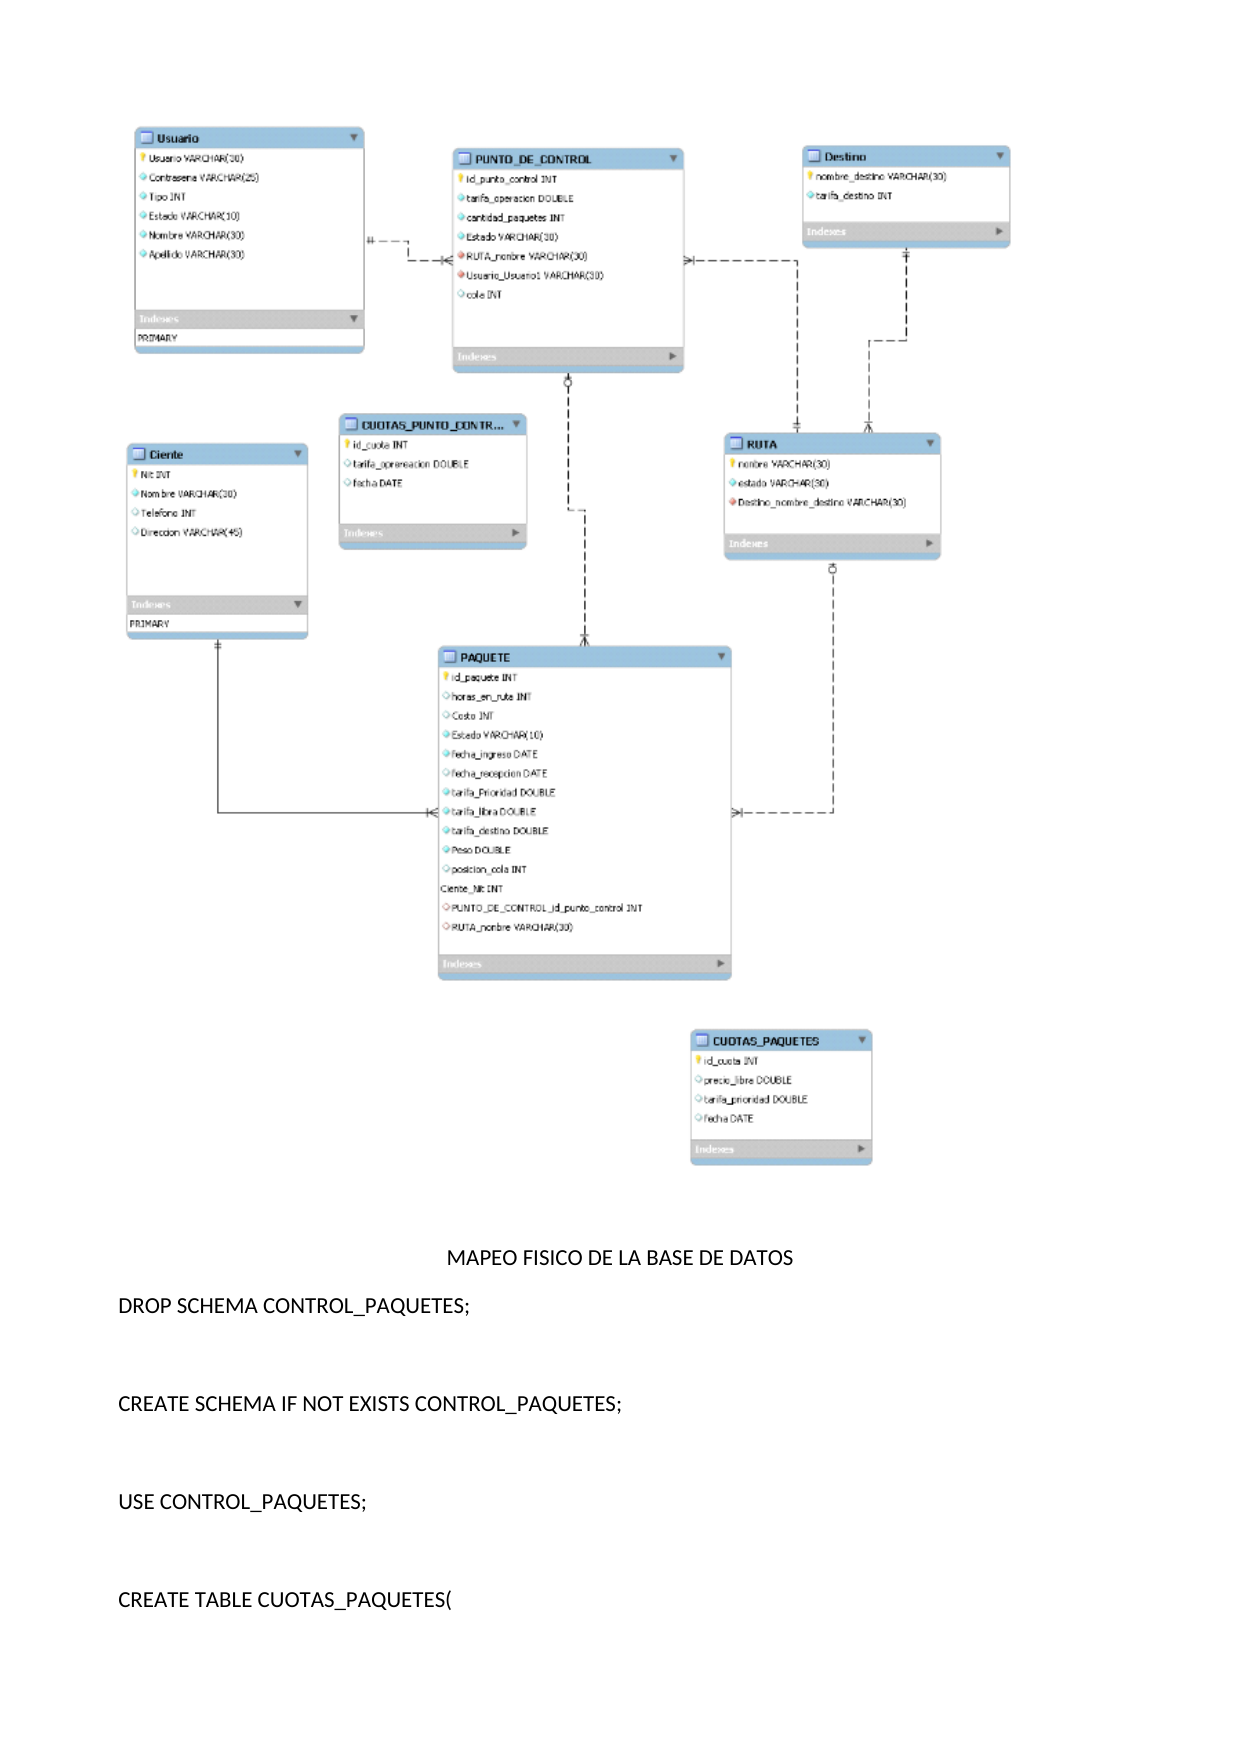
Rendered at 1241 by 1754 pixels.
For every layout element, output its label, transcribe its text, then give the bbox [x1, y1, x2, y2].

text CREATE TABLE CUOTAS_PAQUETES( [118, 1585, 1122, 1613]
text MAPEO FISICO DE LA BASE DE DATOS [118, 1243, 1122, 1271]
text CREATE SCHEMA IF NOT EXISTS CONTROL_PAQUETES; [118, 1389, 1122, 1417]
text USE CONTROL_PAQUETES; [118, 1487, 1122, 1515]
text DROP SCHEMA CONTROL_PAQUETES; [118, 1292, 1122, 1320]
